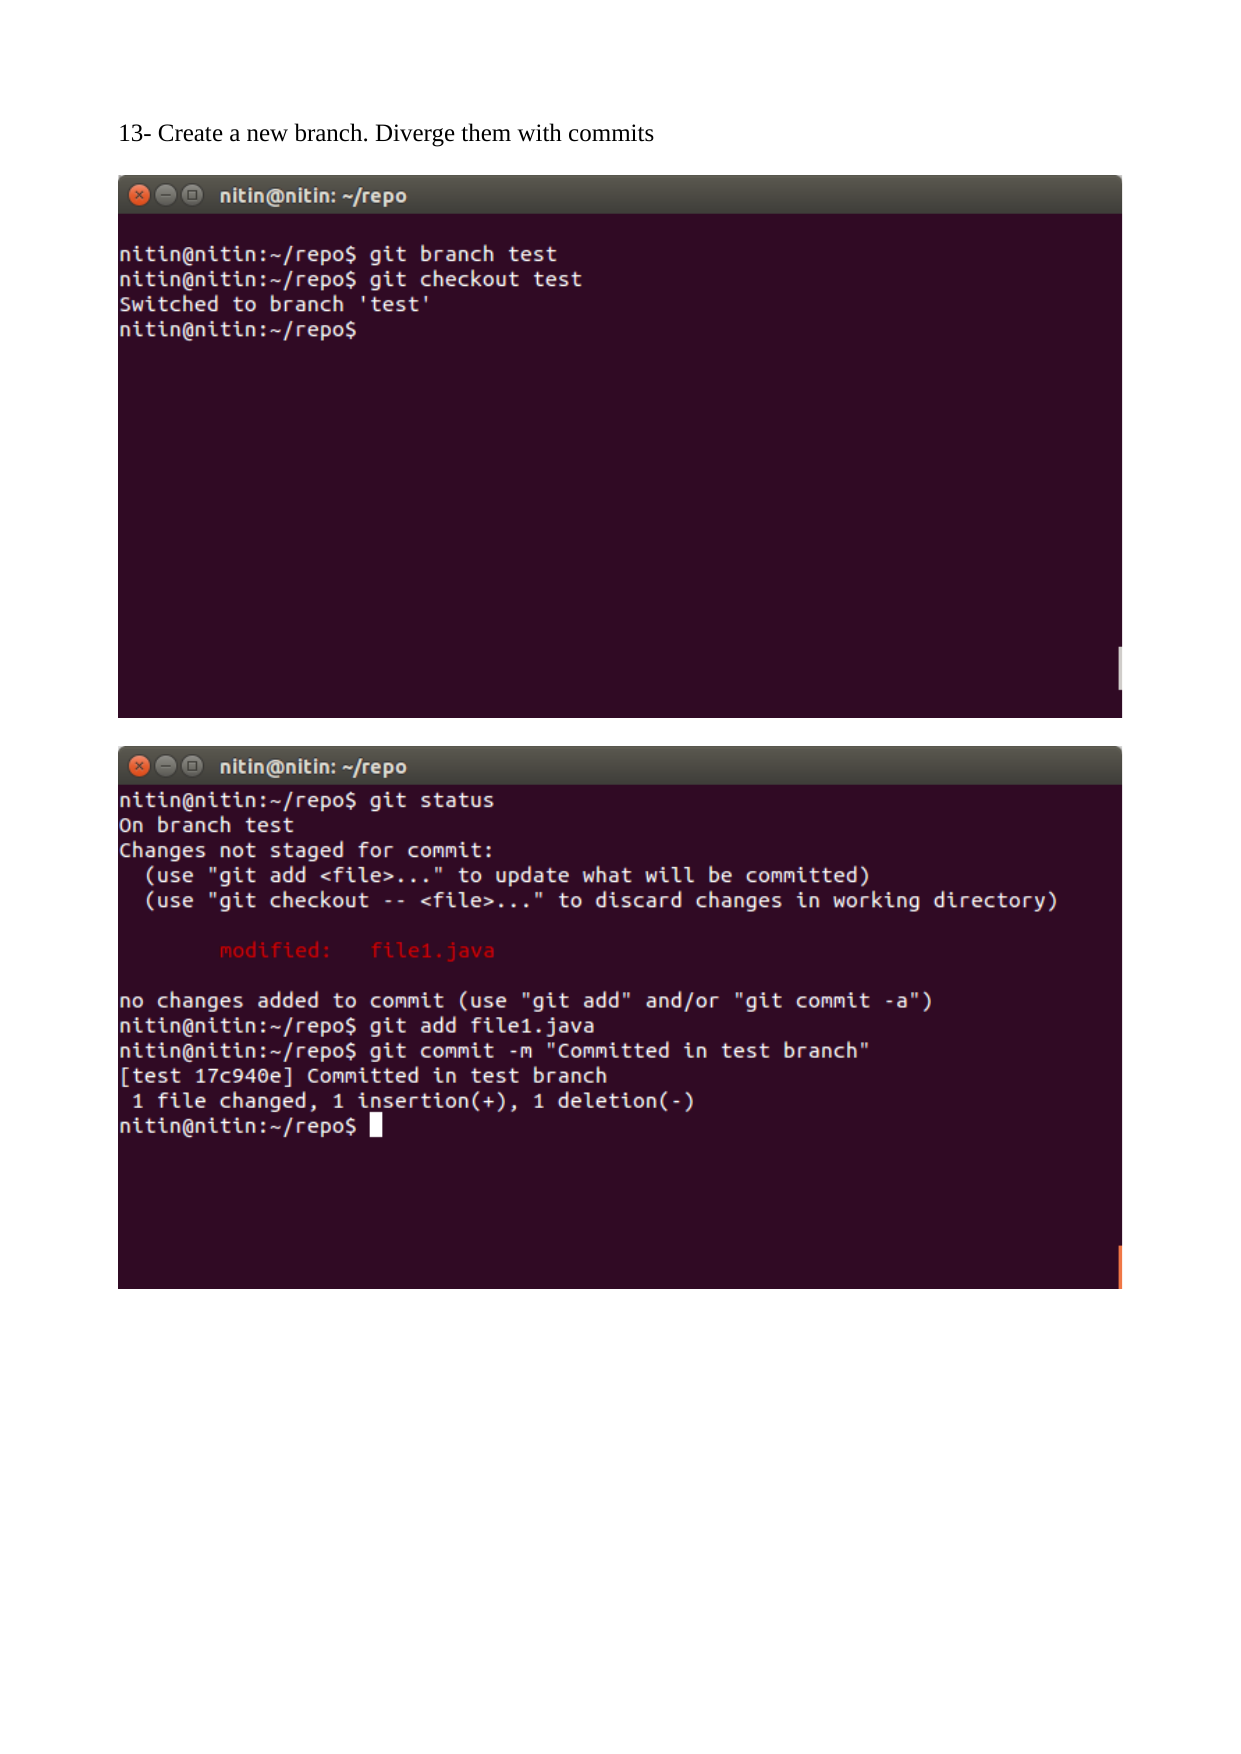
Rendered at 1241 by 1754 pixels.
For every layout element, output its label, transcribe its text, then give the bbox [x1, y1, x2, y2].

picture [118, 746, 1123, 1289]
picture [118, 175, 1123, 718]
text 13- Create a new branch. Diverge them with commits [118, 118, 1122, 147]
